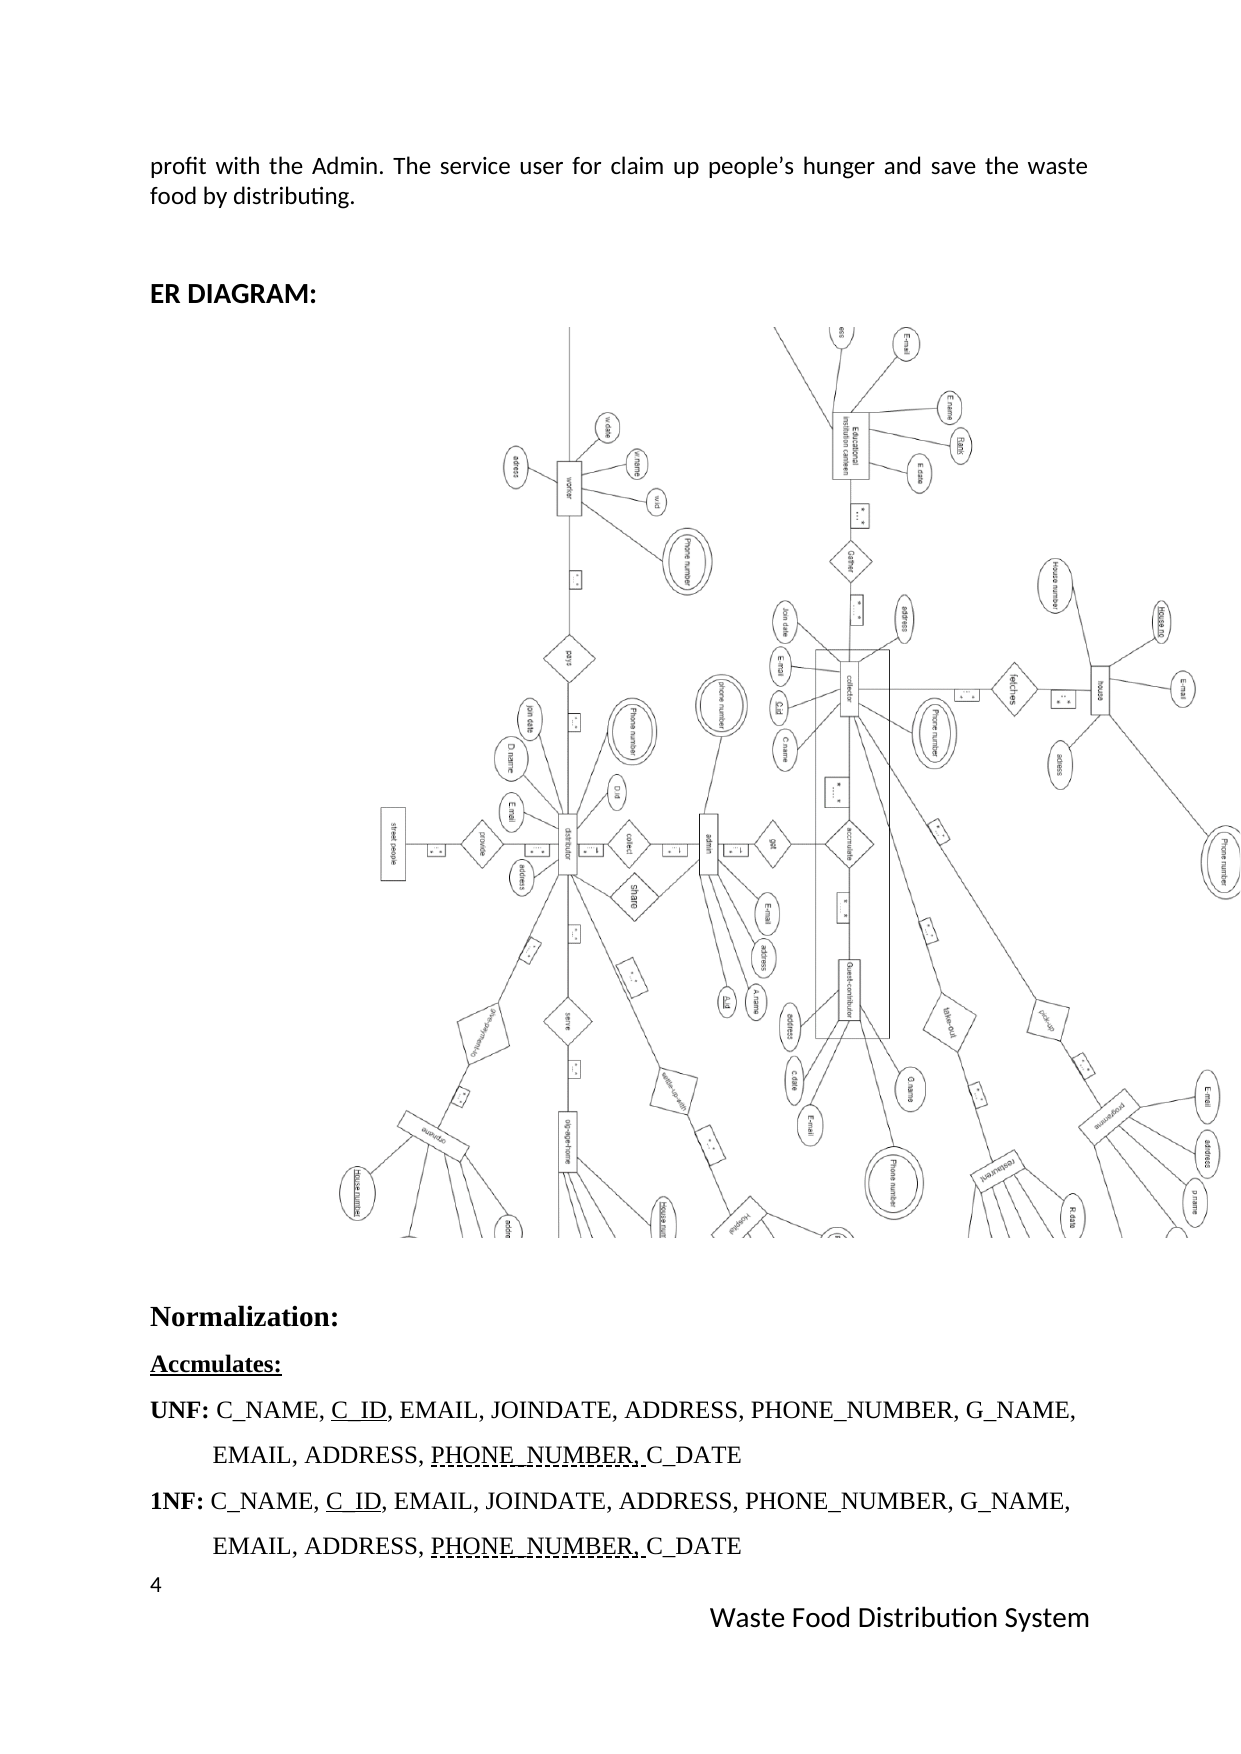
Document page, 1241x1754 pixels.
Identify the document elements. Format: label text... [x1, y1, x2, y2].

text Normalization: [150, 1299, 1090, 1333]
list [745, 1307, 753, 1315]
text ER DIAGRAM: [150, 275, 1090, 311]
text UNF: C_NAME, C_ID, EMAIL, JOINDATE, ADDRESS, PHONE_NUMBER, G_NAME, [150, 1395, 1090, 1424]
text In a waste food distribution System collector gather food from the canteen of educational institutions. The canteen of educational institutions have E.name, E-mail , Date, Address and phone-number. The canteen of educational institutions identified by rank. Many collector gather food from many educational institutions canteen. Collector fetches food from house. House have H-Name, E-mail , House-No, Phone-Number and Address. House is identified by House-No. Many collector fetches food from many houses. Collector pick-up food from programme . Programme have P-Name , Date ,E-mail , Address and Phone-Number. Many collector pick-up food from many programme. Collector take-out food from restaurant. Restaurant have R-Name ,Code ,E-mail ,Phone-Number and Date. Restaurant is identified by Code. Many collectors take-out foods from many restaurants. Collectors accumulates food from guest contributors. Guest contributors have G-Name, E-mail, Address, Date and Phone-Number. Guest contributors identified by Phone-Number. Many collectors accumulates food from many guest contributor. Admin get food from collector and guest contributor. Admin have A-Id, A-Name, Address, E-mail and Phone-Number. Admin is identified by A-Id. Distributors collect food from Admin. Distributors have D-Id, D-Name, Join-Date, Address, E-mail and Phone-Number. Distributors are identified by D-Id. Many distributors collect food from one Admin. Distributors settle-up-with food in hospitals. Hospitals have Ho-Name, Code, Date, Address and Phone-Number. Hospital is identified by Code. Many distributors settle-up-with foods in many hospitals. Distributors serve food in old-age-home. Old-age-home have O-Name, Date, Address, Phone-Number and House-Number. Old-age-home is identified by House-Number. Many distributors serves food in many Old-age-Home. Distributors Give-Payment-To food for orphanage. Orphanage have Or-name, Date, Phone-Number, Address and House-Number. Many distributors Give-Payment-To food in many orphanage . Distributors provide food to street people. Many distributors provides food in many street people. Distributors give food to the workers and worker pays them a little amount. Workers have W-Id, Date, Address, Phone-Number and W-Name. Workers are identified by W-Id. Many distributors distributes foods in many workers. Workers can be specialized into Street-Hawker, Day-Labour and Rickshaw-Puller. Distributors share 5% of profit with the Admin. The service user for claim up people’s hunger and save the waste food by distributing. [150, 150, 1090, 211]
text 1NF: C_NAME, C_ID, EMAIL, JOINDATE, ADDRESS, PHONE_NUMBER, G_NAME, [150, 1486, 1090, 1514]
text EMAIL, ADDRESS, PHONE_NUMBER, C_DATE [150, 1440, 1090, 1469]
text EMAIL, ADDRESS, PHONE_NUMBER, C_DATE [150, 1531, 1090, 1560]
list [581, 1323, 589, 1331]
text Accmulates: [150, 1349, 1090, 1378]
list [651, 1323, 667, 1331]
